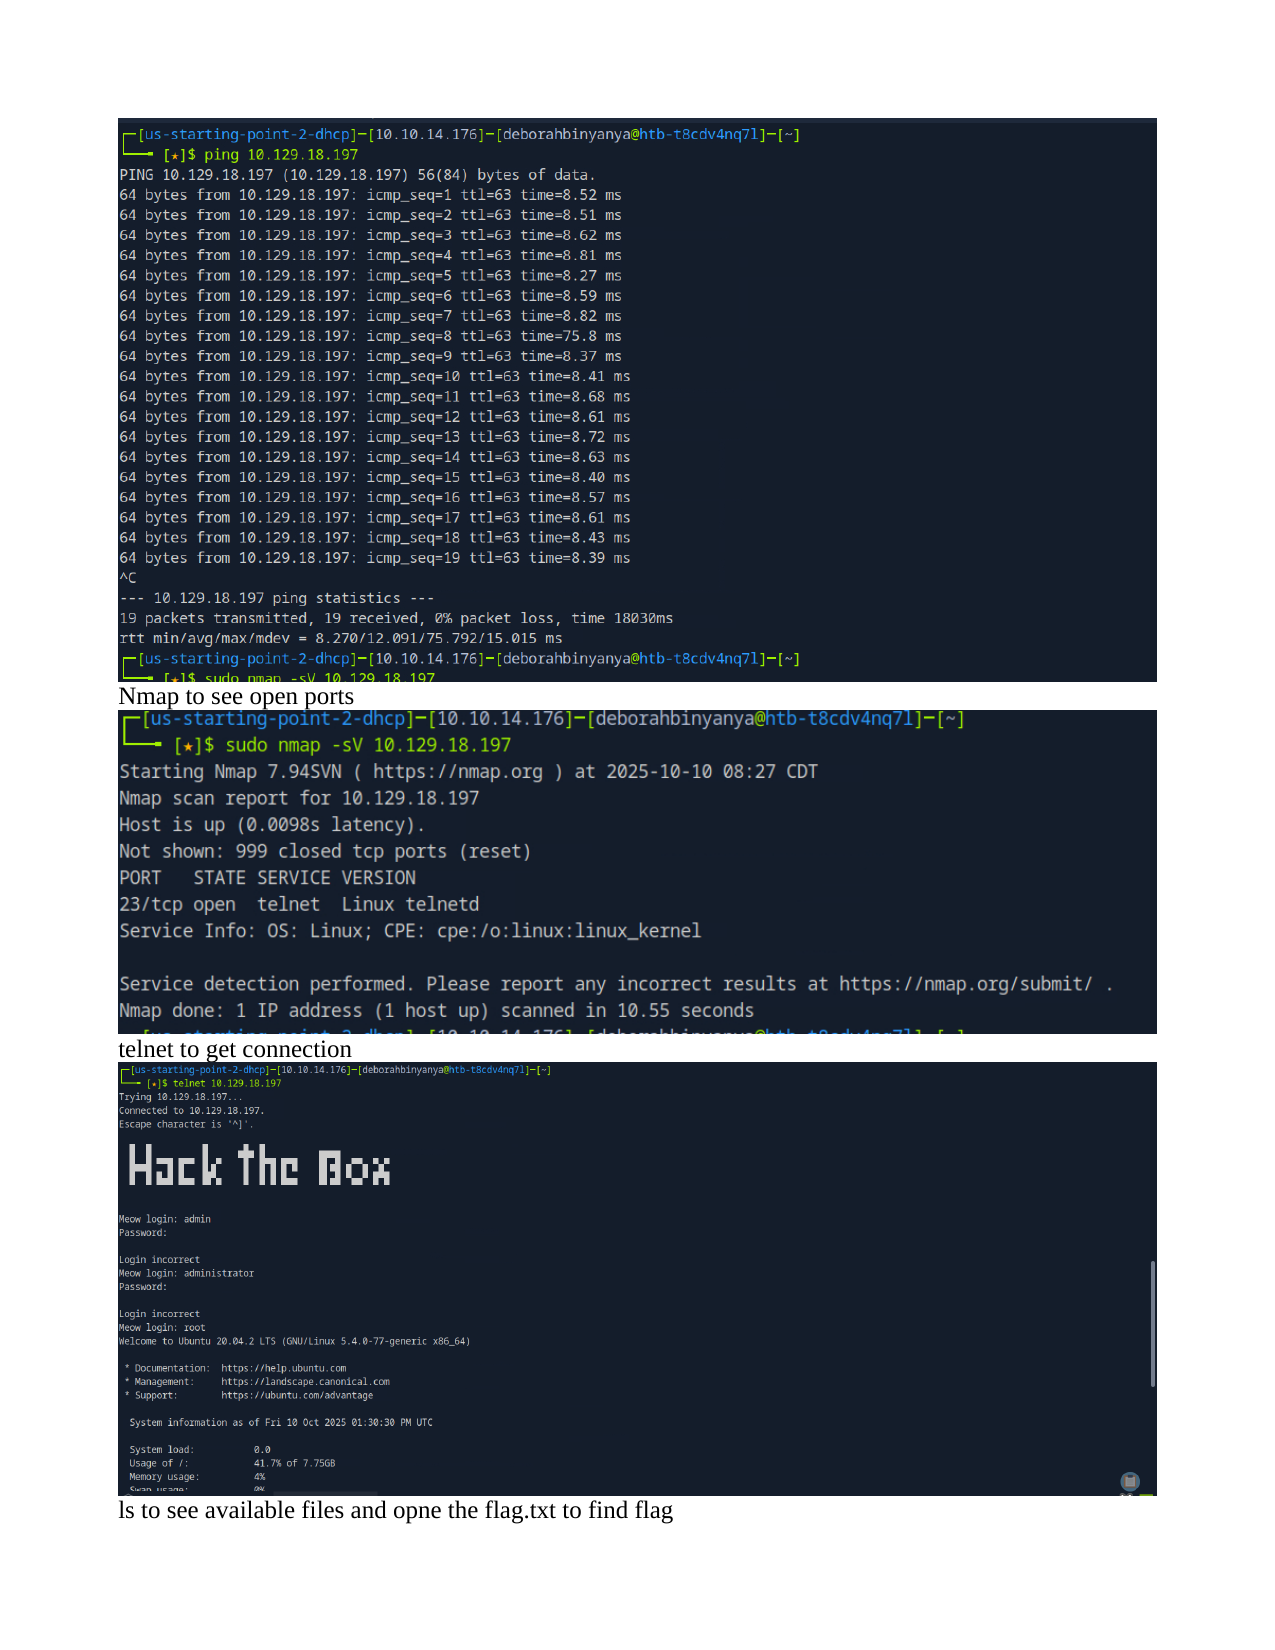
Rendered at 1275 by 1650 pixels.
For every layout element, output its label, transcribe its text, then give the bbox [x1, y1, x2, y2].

text telnet to get connection [118, 1034, 1157, 1062]
picture [118, 1062, 1157, 1496]
text ls to see available files and opne the flag.txt to find flag [118, 1496, 1157, 1524]
picture [118, 710, 1157, 1034]
text Nmap to see open ports [118, 682, 1157, 710]
picture [118, 118, 1157, 682]
